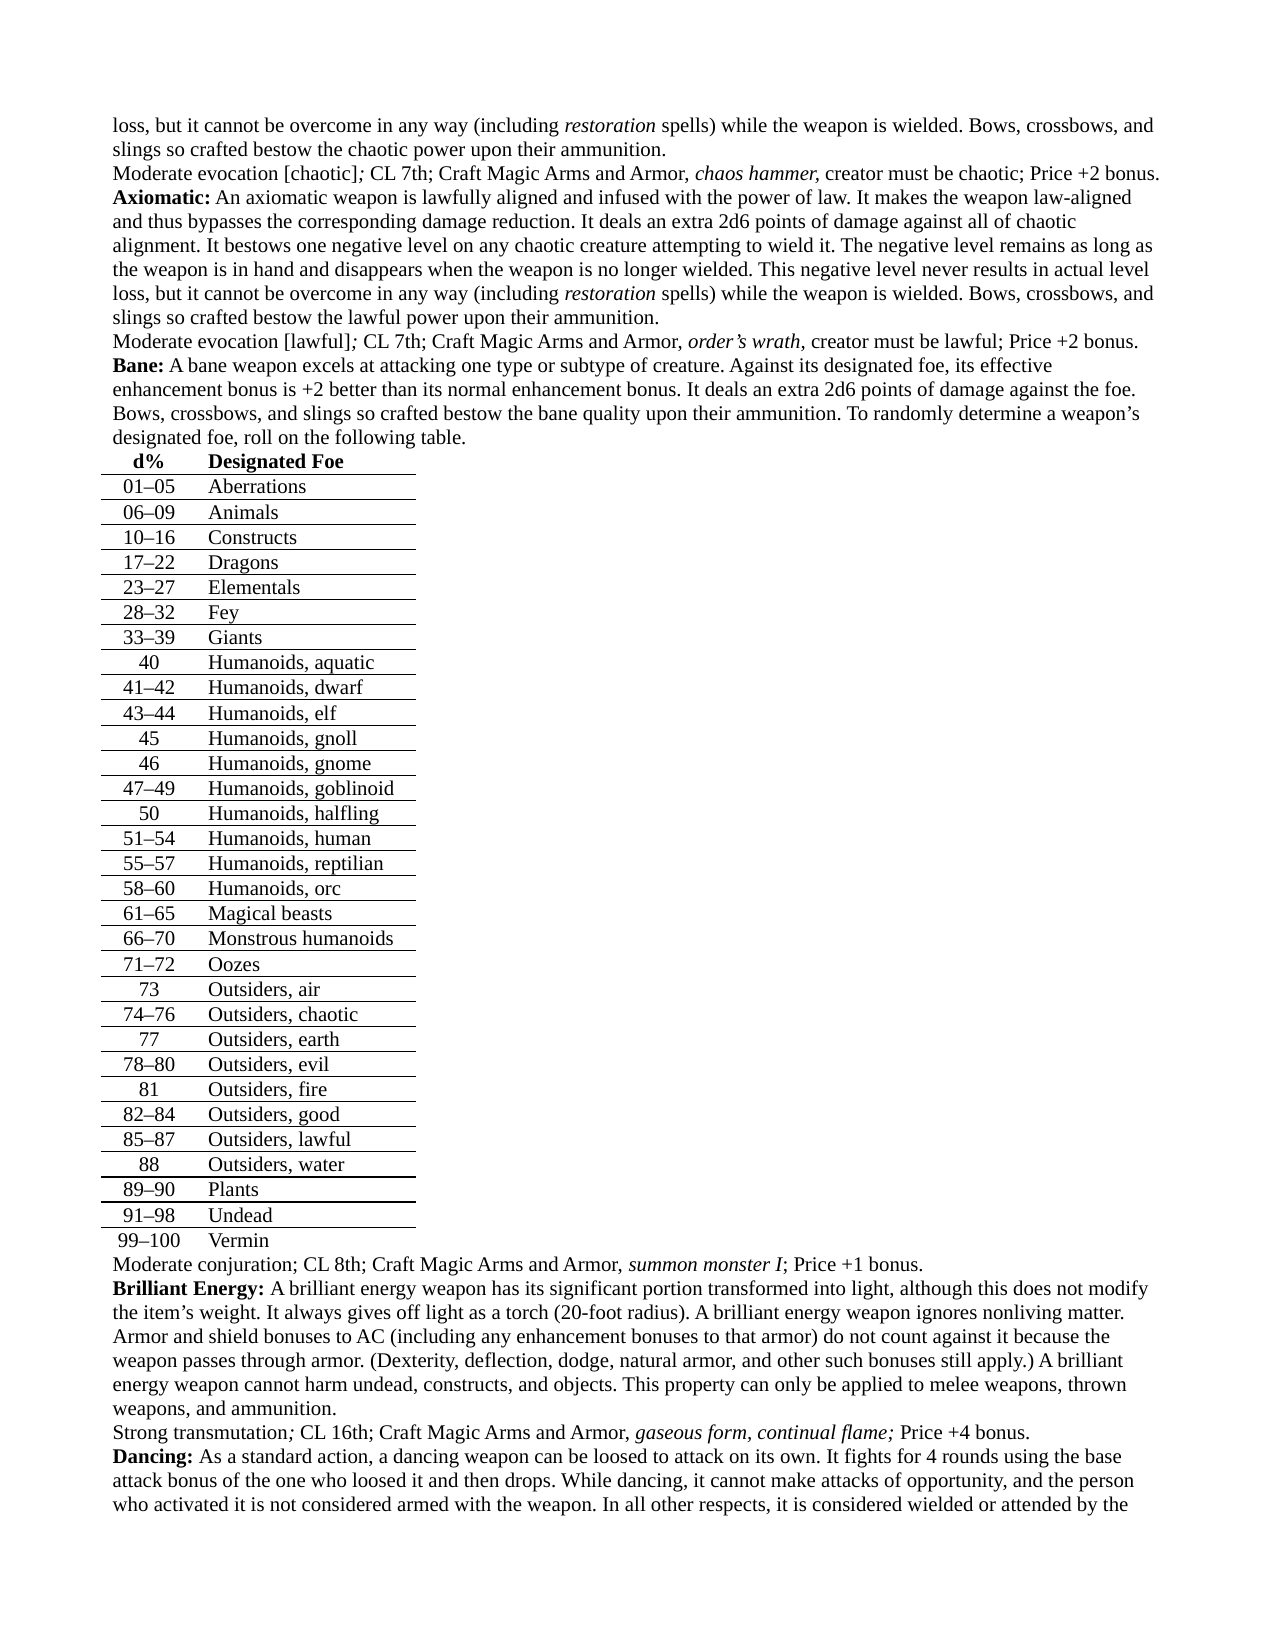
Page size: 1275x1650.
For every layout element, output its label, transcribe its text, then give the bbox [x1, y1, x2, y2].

table_cell Humanoids, orc [197, 876, 416, 900]
table_cell 46 [101, 751, 197, 775]
table_cell 06–09 [101, 500, 197, 524]
table_cell Aberrations [197, 475, 416, 498]
table_cell Outsiders, earth [197, 1027, 416, 1051]
table_cell Humanoids, gnome [197, 751, 416, 775]
table_cell Giants [197, 625, 416, 649]
text Moderate conjuration; CL 8th; Craft Magic Arms and Armor, summon monster I; Price +1 bonus. [112, 1252, 1162, 1276]
table_cell 17–22 [101, 550, 197, 574]
table_cell Undead [197, 1203, 416, 1227]
table_cell 85–87 [101, 1127, 197, 1151]
table_cell 41–42 [101, 675, 197, 699]
table_cell Outsiders, lawful [197, 1127, 416, 1151]
table_cell 61–65 [101, 901, 197, 925]
text Dancing: As a standard action, a dancing weapon can be loosed to attack on its own. It fights for 4 rounds using the base attack bonus of the one who loosed it and then drops. While dancing, it cannot make attacks of opportunity, and the person who activated it is not considered armed with the weapon. In all other respects, it is considered wielded or attended by the [112, 1444, 1162, 1516]
table_cell Oozes [197, 951, 416, 976]
table_cell 55–57 [101, 851, 197, 875]
table_cell 89–90 [101, 1178, 197, 1201]
table_cell Animals [197, 500, 416, 524]
table_cell Humanoids, aquatic [197, 650, 416, 674]
table_header d% [101, 449, 197, 473]
table_cell 47–49 [101, 776, 197, 800]
text Moderate evocation [chaotic]; CL 7th; Craft Magic Arms and Armor, chaos hammer, creator must be chaotic; Price +2 bonus. [112, 161, 1162, 185]
table_cell 50 [101, 801, 197, 825]
table_cell Outsiders, evil [197, 1052, 416, 1076]
table_cell 66–70 [101, 926, 197, 950]
table_cell Magical beasts [197, 901, 416, 925]
table_cell 28–32 [101, 600, 197, 624]
table_cell Constructs [197, 525, 416, 549]
table_cell 88 [101, 1152, 197, 1176]
table_cell Outsiders, good [197, 1102, 416, 1126]
table_cell 91–98 [101, 1203, 197, 1227]
table_cell Outsiders, fire [197, 1077, 416, 1101]
text Moderate evocation [lawful]; CL 7th; Craft Magic Arms and Armor, order’s wrath, creator must be lawful; Price +2 bonus. [112, 329, 1162, 353]
text Axiomatic: An axiomatic weapon is lawfully aligned and infused with the power of law. It makes the weapon law-aligned and thus bypasses the corresponding damage reduction. It deals an extra 2d6 points of damage against all of chaotic alignment. It bestows one negative level on any chaotic creature attempting to wield it. The negative level remains as long as the weapon is in hand and disappears when the weapon is no longer wielded. This negative level never results in actual level loss, but it cannot be overcome in any way (including restoration spells) while the weapon is wielded. Bows, crossbows, and slings so crafted bestow the lawful power upon their ammunition. [112, 185, 1162, 329]
table_cell 71–72 [101, 951, 197, 976]
text loss, but it cannot be overcome in any way (including restoration spells) while the weapon is wielded. Bows, crossbows, and slings so crafted bestow the chaotic power upon their ammunition. [112, 112, 1162, 161]
table_cell Humanoids, reptilian [197, 851, 416, 875]
table_cell Humanoids, gnoll [197, 726, 416, 749]
table_cell 77 [101, 1027, 197, 1051]
table_cell 33–39 [101, 625, 197, 649]
text Brilliant Energy: A brilliant energy weapon has its significant portion transformed into light, although this does not modify the item’s weight. It always gives off light as a torch (20-foot radius). A brilliant energy weapon ignores nonliving matter. Armor and shield bonuses to AC (including any enhancement bonuses to that armor) do not count against it because the weapon passes through armor. (Dexterity, deflection, dodge, natural armor, and other such bonuses still apply.) A brilliant energy weapon cannot harm undead, constructs, and objects. This property can only be applied to melee weapons, thrown weapons, and ammunition. [112, 1276, 1162, 1420]
table_cell Elementals [197, 575, 416, 599]
table_cell 58–60 [101, 876, 197, 900]
table_header Designated Foe [197, 449, 416, 473]
table_cell Fey [197, 600, 416, 624]
text Strong transmutation; CL 16th; Craft Magic Arms and Armor, gaseous form, continual flame; Price +4 bonus. [112, 1420, 1162, 1444]
table_cell 99–100 [101, 1228, 197, 1252]
table_cell Humanoids, elf [197, 700, 416, 724]
text Bane: A bane weapon excels at attacking one type or subtype of creature. Against its designated foe, its effective enhancement bonus is +2 better than its normal enhancement bonus. It deals an extra 2d6 points of damage against the foe. Bows, crossbows, and slings so crafted bestow the bane quality upon their ammunition. To randomly determine a weapon’s designated foe, roll on the following table. [112, 353, 1162, 449]
table_cell 81 [101, 1077, 197, 1101]
table_cell 82–84 [101, 1102, 197, 1126]
table_cell 78–80 [101, 1052, 197, 1076]
table_cell 73 [101, 977, 197, 1001]
table_cell Humanoids, human [197, 826, 416, 850]
table_cell Monstrous humanoids [197, 926, 416, 950]
table_cell Vermin [197, 1228, 416, 1252]
table_cell Humanoids, halfling [197, 801, 416, 825]
table_cell 01–05 [101, 475, 197, 498]
table_cell Outsiders, water [197, 1152, 416, 1176]
table_cell Plants [197, 1178, 416, 1201]
table_cell Outsiders, air [197, 977, 416, 1001]
table_cell 43–44 [101, 700, 197, 724]
table_cell Outsiders, chaotic [197, 1002, 416, 1026]
table_cell 23–27 [101, 575, 197, 599]
table_cell Humanoids, goblinoid [197, 776, 416, 800]
table_cell 40 [101, 650, 197, 674]
table_cell 10–16 [101, 525, 197, 549]
table_cell Dragons [197, 550, 416, 574]
table_cell 45 [101, 726, 197, 749]
table_cell 74–76 [101, 1002, 197, 1026]
table_cell Humanoids, dwarf [197, 675, 416, 699]
table_cell 51–54 [101, 826, 197, 850]
